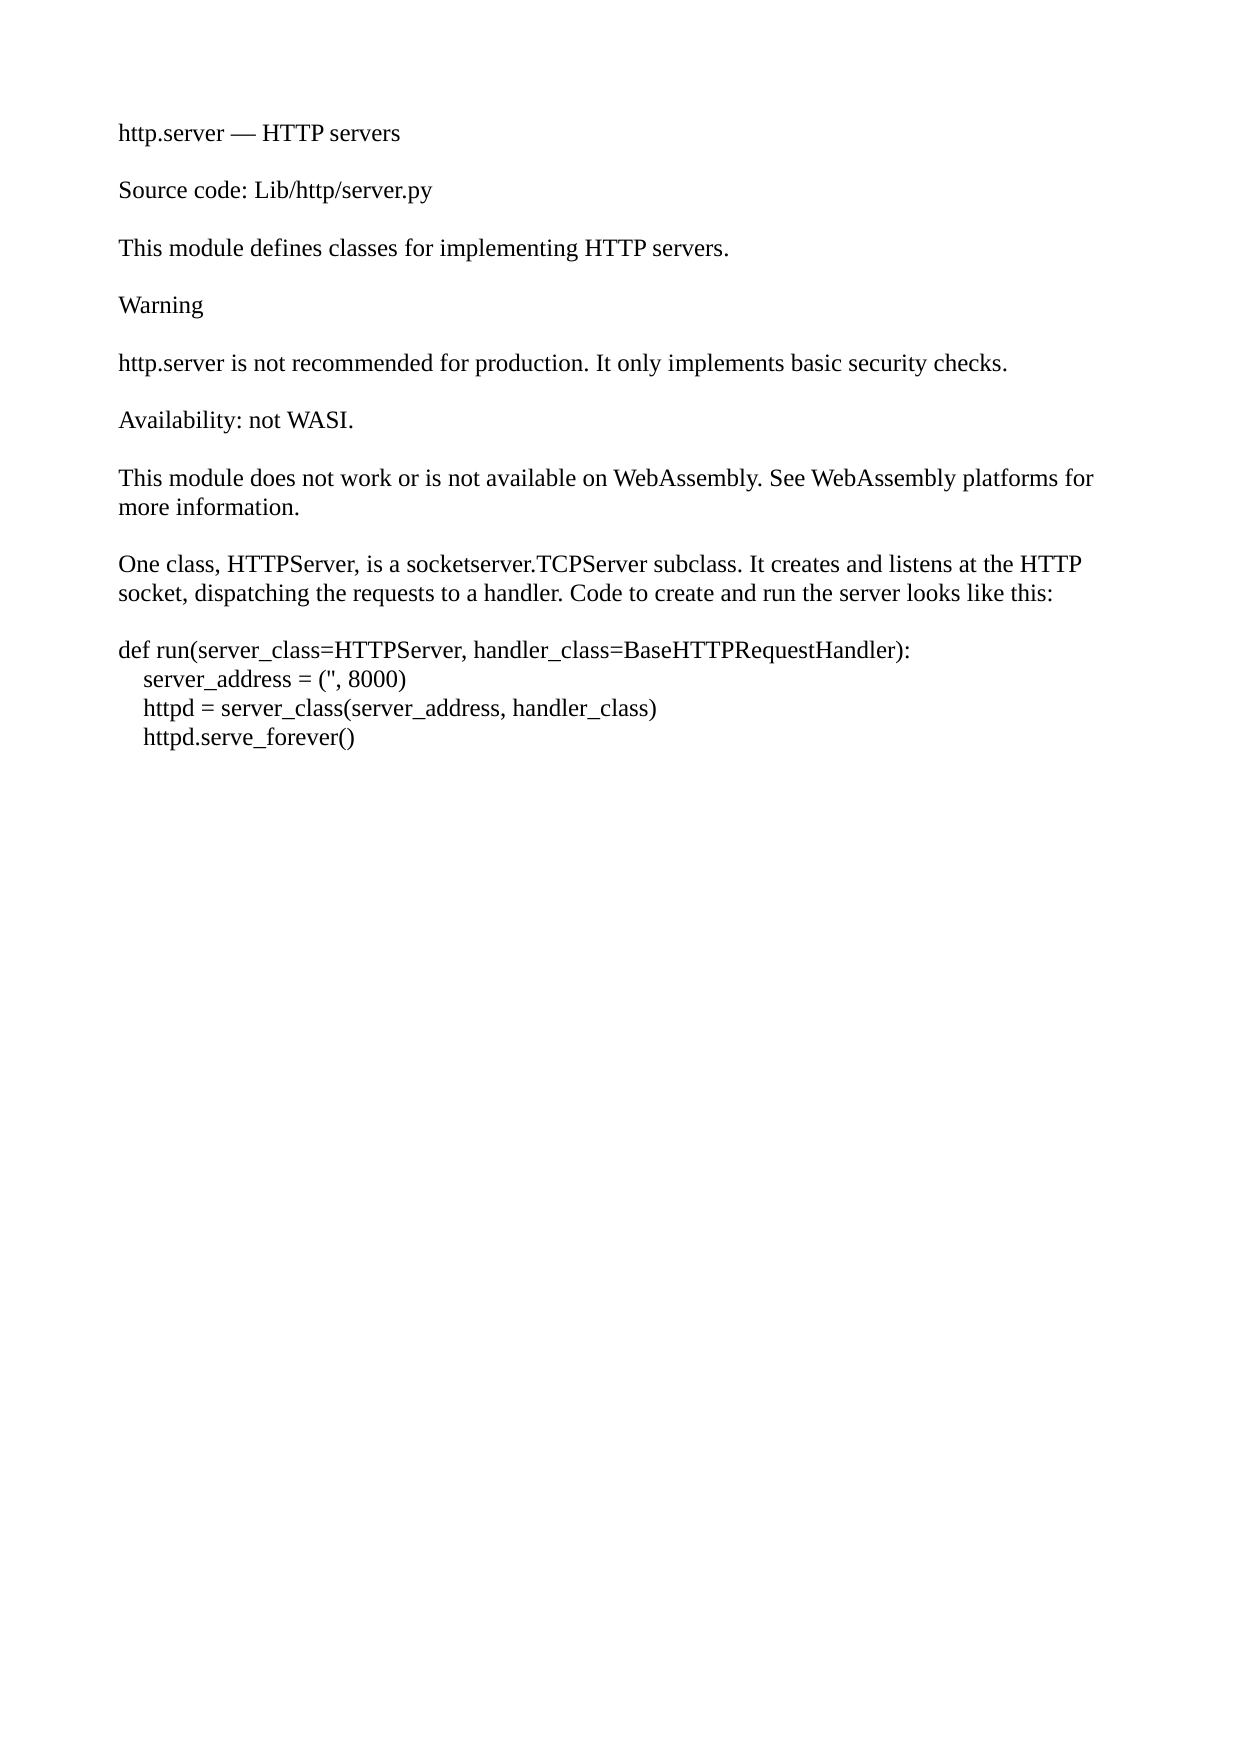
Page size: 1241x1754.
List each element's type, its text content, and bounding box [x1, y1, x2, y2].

text httpd.serve_forever() [118, 722, 1122, 751]
text http.server — HTTP servers [118, 118, 1122, 147]
text This module defines classes for implementing HTTP servers. [118, 233, 1122, 262]
text This module does not work or is not available on WebAssembly. See WebAssembly platforms for more information. [118, 463, 1122, 521]
text def run(server_class=HTTPServer, handler_class=BaseHTTPRequestHandler): [118, 636, 1122, 664]
text Warning [118, 291, 1122, 319]
text http.server is not recommended for production. It only implements basic security checks. [118, 348, 1122, 377]
text One class, HTTPServer, is a socketserver.TCPServer subclass. It creates and listens at the HTTP socket, dispatching the requests to a handler. Code to create and run the server looks like this: [118, 549, 1122, 607]
text Availability: not WASI. [118, 406, 1122, 434]
text server_address = ('', 8000) [118, 664, 1122, 693]
text Source code: Lib/http/server.py [118, 176, 1122, 204]
text httpd = server_class(server_address, handler_class) [118, 693, 1122, 722]
